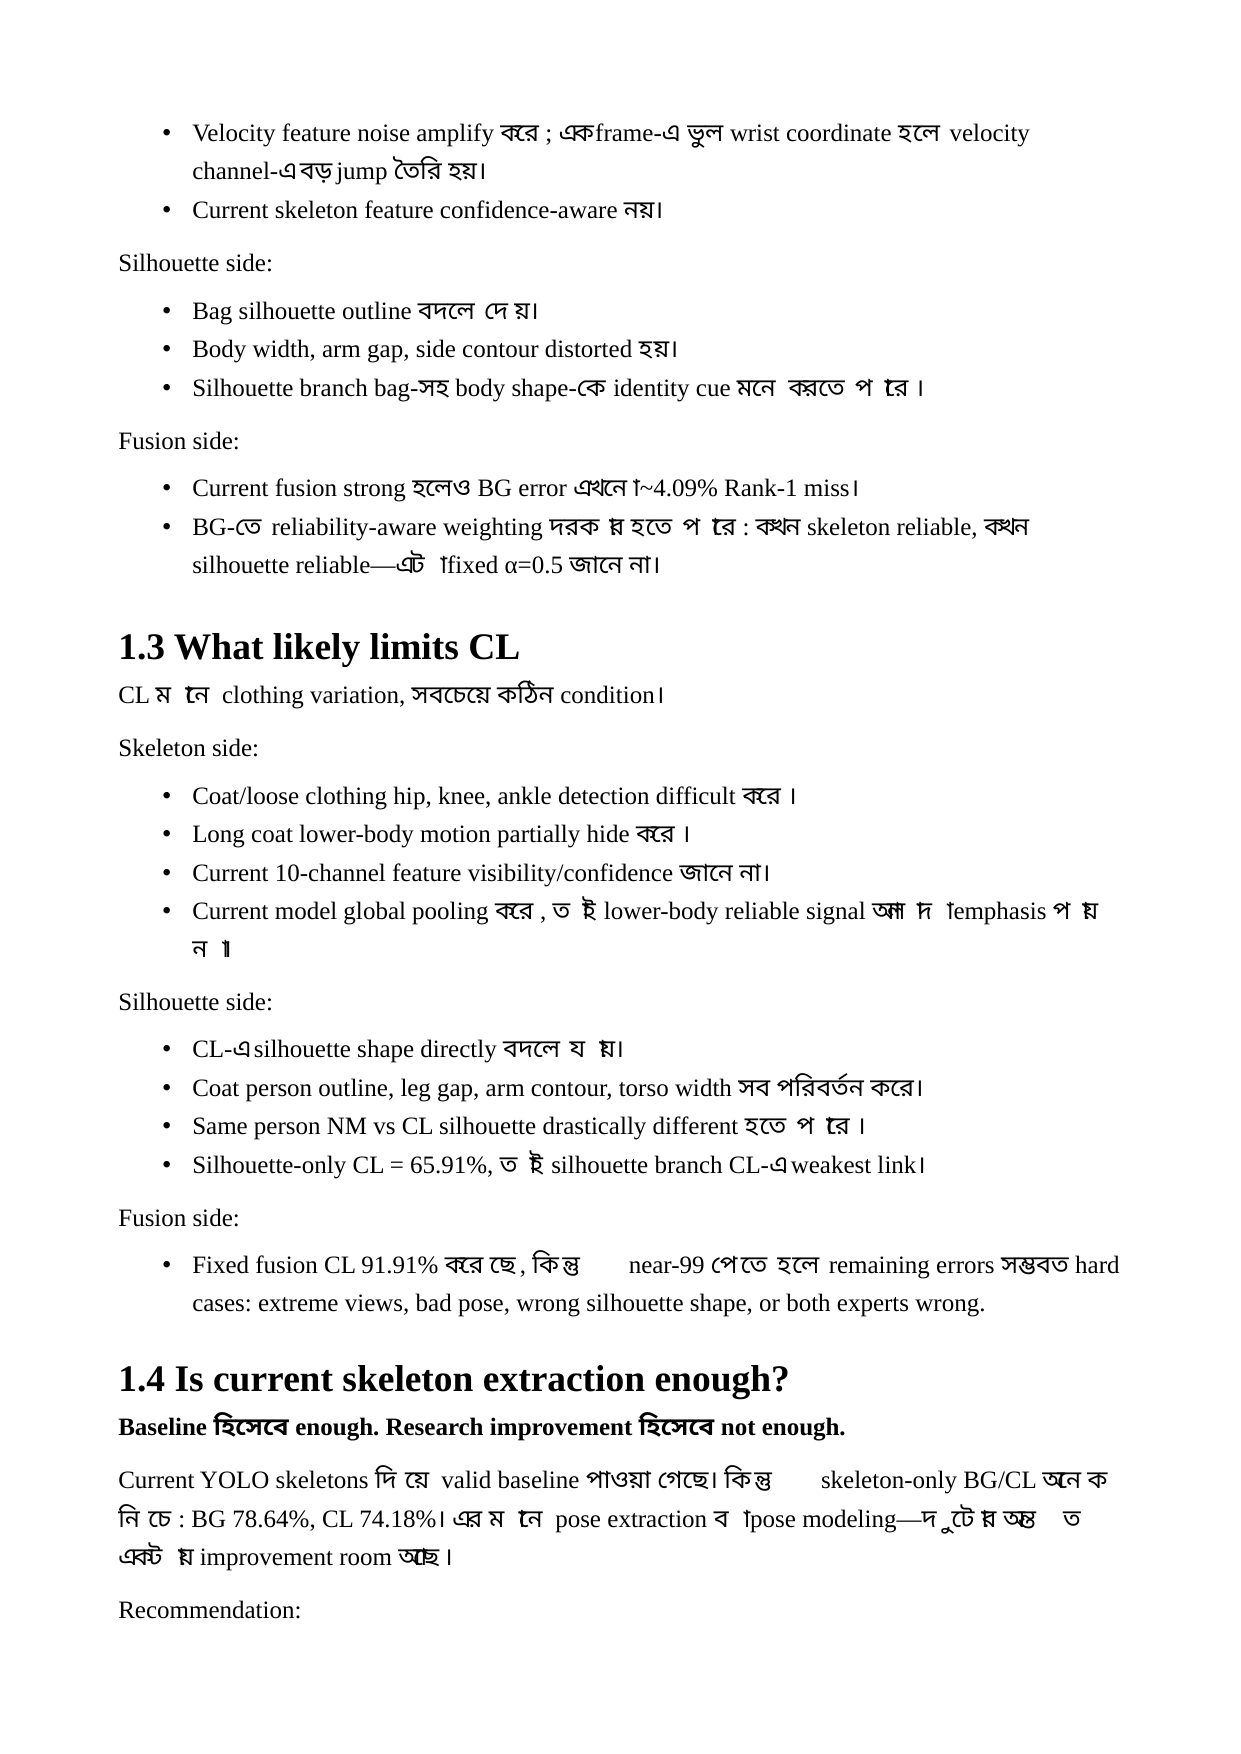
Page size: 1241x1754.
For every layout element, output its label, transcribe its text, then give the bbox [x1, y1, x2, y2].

list Silhouette branch bag-সহ body shape-কে identity cue মনে করতে পারে। [162, 373, 1122, 406]
list Current skeleton feature confidence-aware নয়। [162, 195, 1122, 228]
list Coat person outline, leg gap, arm contour, torso width সব পরিবর্তন করে। [162, 1073, 1122, 1106]
list BG-তে reliability-aware weighting দরকার হতে পারে: কখন skeleton reliable, কখন silhouette reliable—এটা fixed α=0.5 জানে না। [162, 512, 1122, 584]
list Bag silhouette outline বদলে দেয়। [162, 296, 1122, 329]
text Skeleton side: [118, 733, 1122, 762]
text Fusion side: [118, 426, 1122, 455]
text Recommendation: [118, 1595, 1122, 1624]
list Body width, arm gap, side contour distorted হয়। [162, 334, 1122, 368]
list Coat/loose clothing hip, knee, ankle detection difficult করে। [162, 781, 1122, 814]
text Silhouette side: [118, 248, 1122, 277]
text Silhouette side: [118, 987, 1122, 1015]
list Velocity feature noise amplify করে; এক frame-এ ভুল wrist coordinate হলে velocity channel-এ বড় jump তৈরি হয়। [162, 118, 1122, 190]
list Long coat lower-body motion partially hide করে। [162, 819, 1122, 853]
list CL-এ silhouette shape directly বদলে যায়। [162, 1034, 1122, 1068]
list Current fusion strong হলেও BG error এখনো ~4.09% Rank-1 miss। [162, 473, 1122, 507]
text Fusion side: [118, 1203, 1122, 1232]
subtitle 1.3 What likely limits CL [118, 624, 1122, 667]
list Same person NM vs CL silhouette drastically different হতে পারে। [162, 1111, 1122, 1145]
text Baseline হিসেবে enough. Research improvement হিসেবে not enough. [118, 1412, 1122, 1446]
list Current 10-channel feature visibility/confidence জানে না। [162, 858, 1122, 891]
text CL মানে clothing variation, সবচেয়ে কঠিন condition। [118, 680, 1122, 713]
text Current YOLO skeletons দিয়ে valid baseline পাওয়া গেছে। কিন্তু skeleton-only BG/CL অনেক নিচে: BG 78.64%, CL 74.18%। এর মানে pose extraction বা pose modeling—দুটোর অন্তত একটায় improvement room আছে। [118, 1466, 1122, 1576]
list Current model global pooling করে, তাই lower-body reliable signal আলাদা emphasis পায় না। [162, 896, 1122, 967]
list Fixed fusion CL 91.91% করেছে, কিন্তু near-99 পেতে হলে remaining errors সম্ভবত hard cases: extreme views, bad pose, wrong silhouette shape, or both experts wrong. [162, 1251, 1122, 1317]
list Silhouette-only CL = 65.91%, তাই silhouette branch CL-এ weakest link। [162, 1150, 1122, 1183]
subtitle 1.4 Is current skeleton extraction enough? [118, 1357, 1122, 1400]
